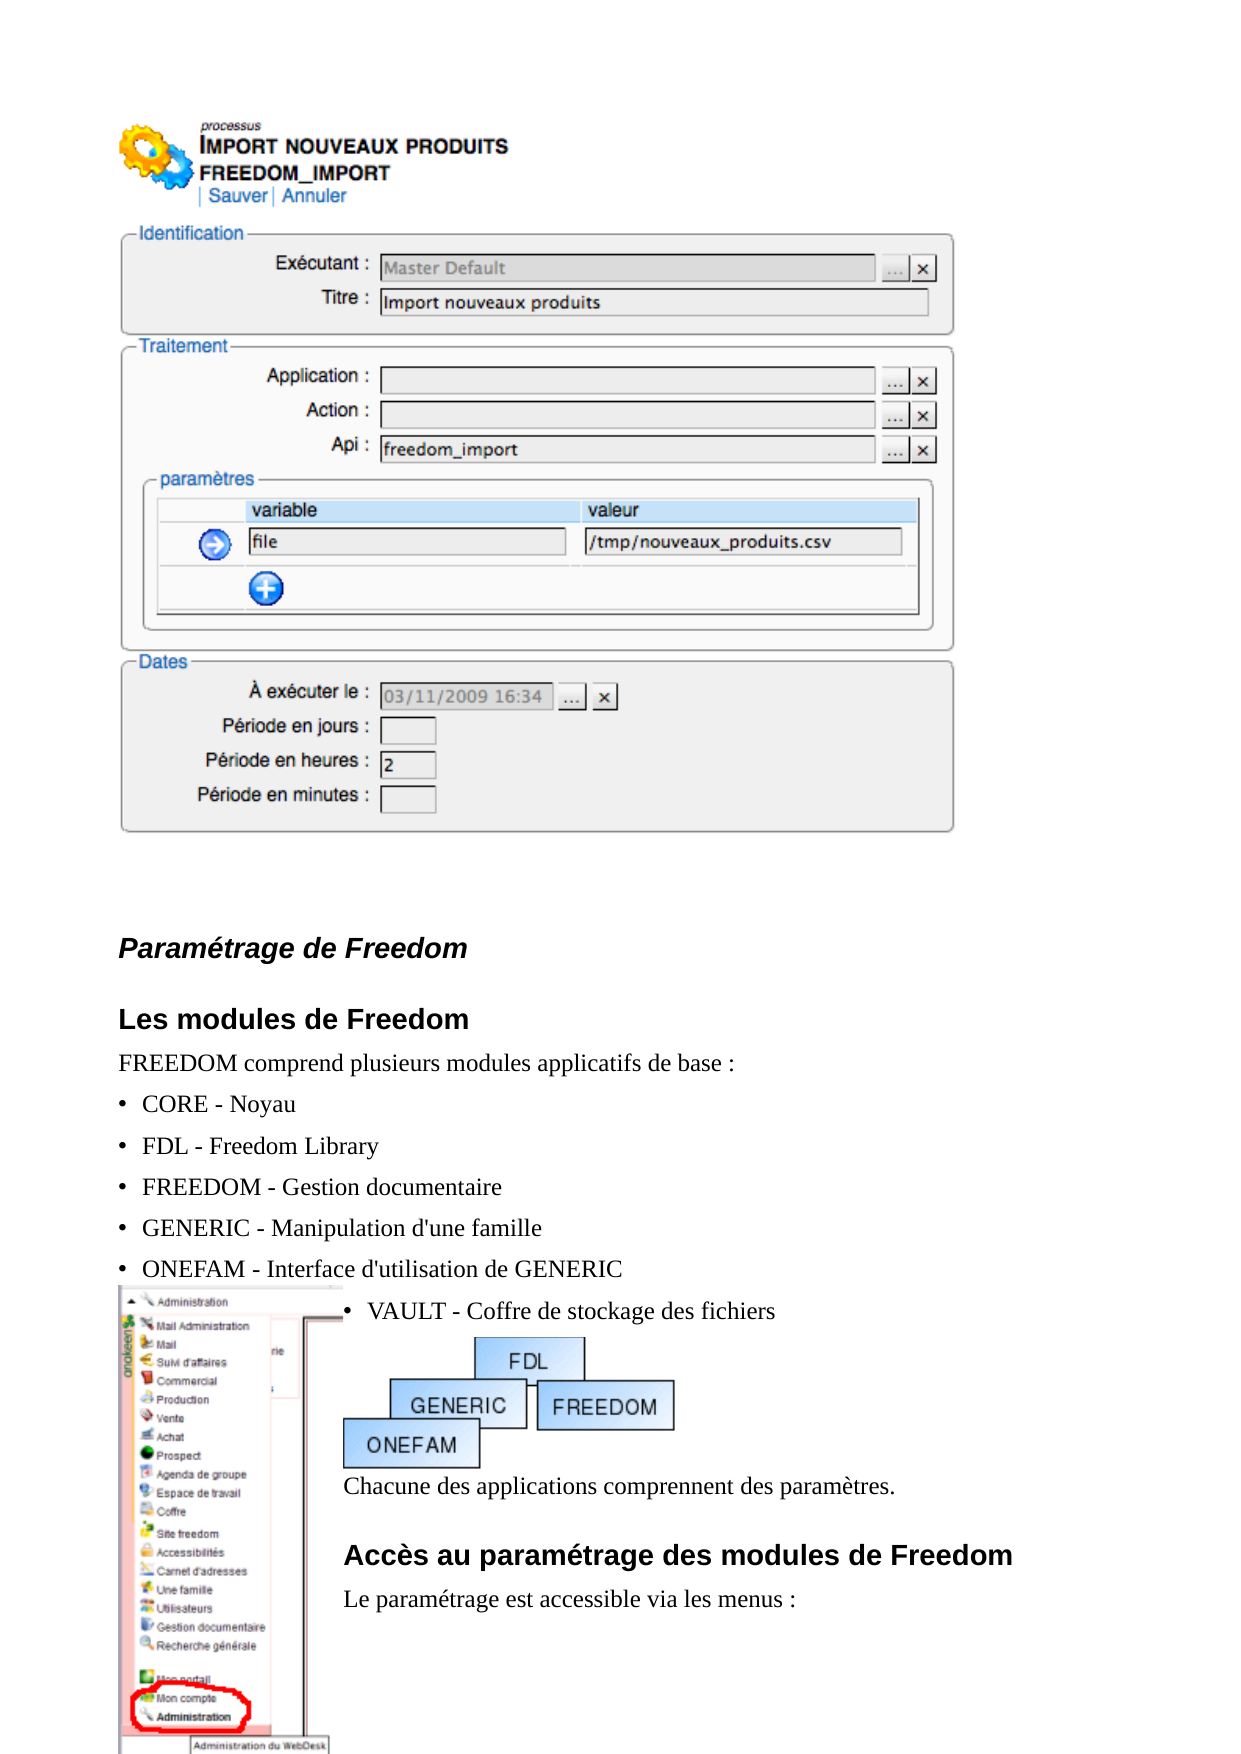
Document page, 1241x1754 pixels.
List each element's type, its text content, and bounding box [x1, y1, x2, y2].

subtitle Les modules de Freedom [118, 1002, 1122, 1036]
list FDL - Freedom Library [118, 1131, 1122, 1159]
subtitle Accès au paramétrage des modules de Freedom [344, 1538, 1122, 1571]
list CORE - Noyau [118, 1089, 1122, 1118]
text Chacune des applications comprennent des paramètres. [344, 1337, 1122, 1500]
list GENERIC - Manipulation d'une famille [118, 1213, 1122, 1242]
picture [118, 1285, 678, 1754]
list FREEDOM - Gestion documentaire [118, 1172, 1122, 1201]
text Le paramétrage est accessible via les menus : [344, 1584, 1122, 1612]
list VAULT - Coffre de stockage des fichiers [344, 1296, 1122, 1324]
text FREEDOM comprend plusieurs modules applicatifs de base : [118, 1048, 1122, 1077]
list ONEFAM - Interface d'utilisation de GENERIC [118, 1254, 1122, 1283]
picture [118, 118, 959, 853]
subtitle Paramétrage de Freedom [118, 931, 1122, 965]
